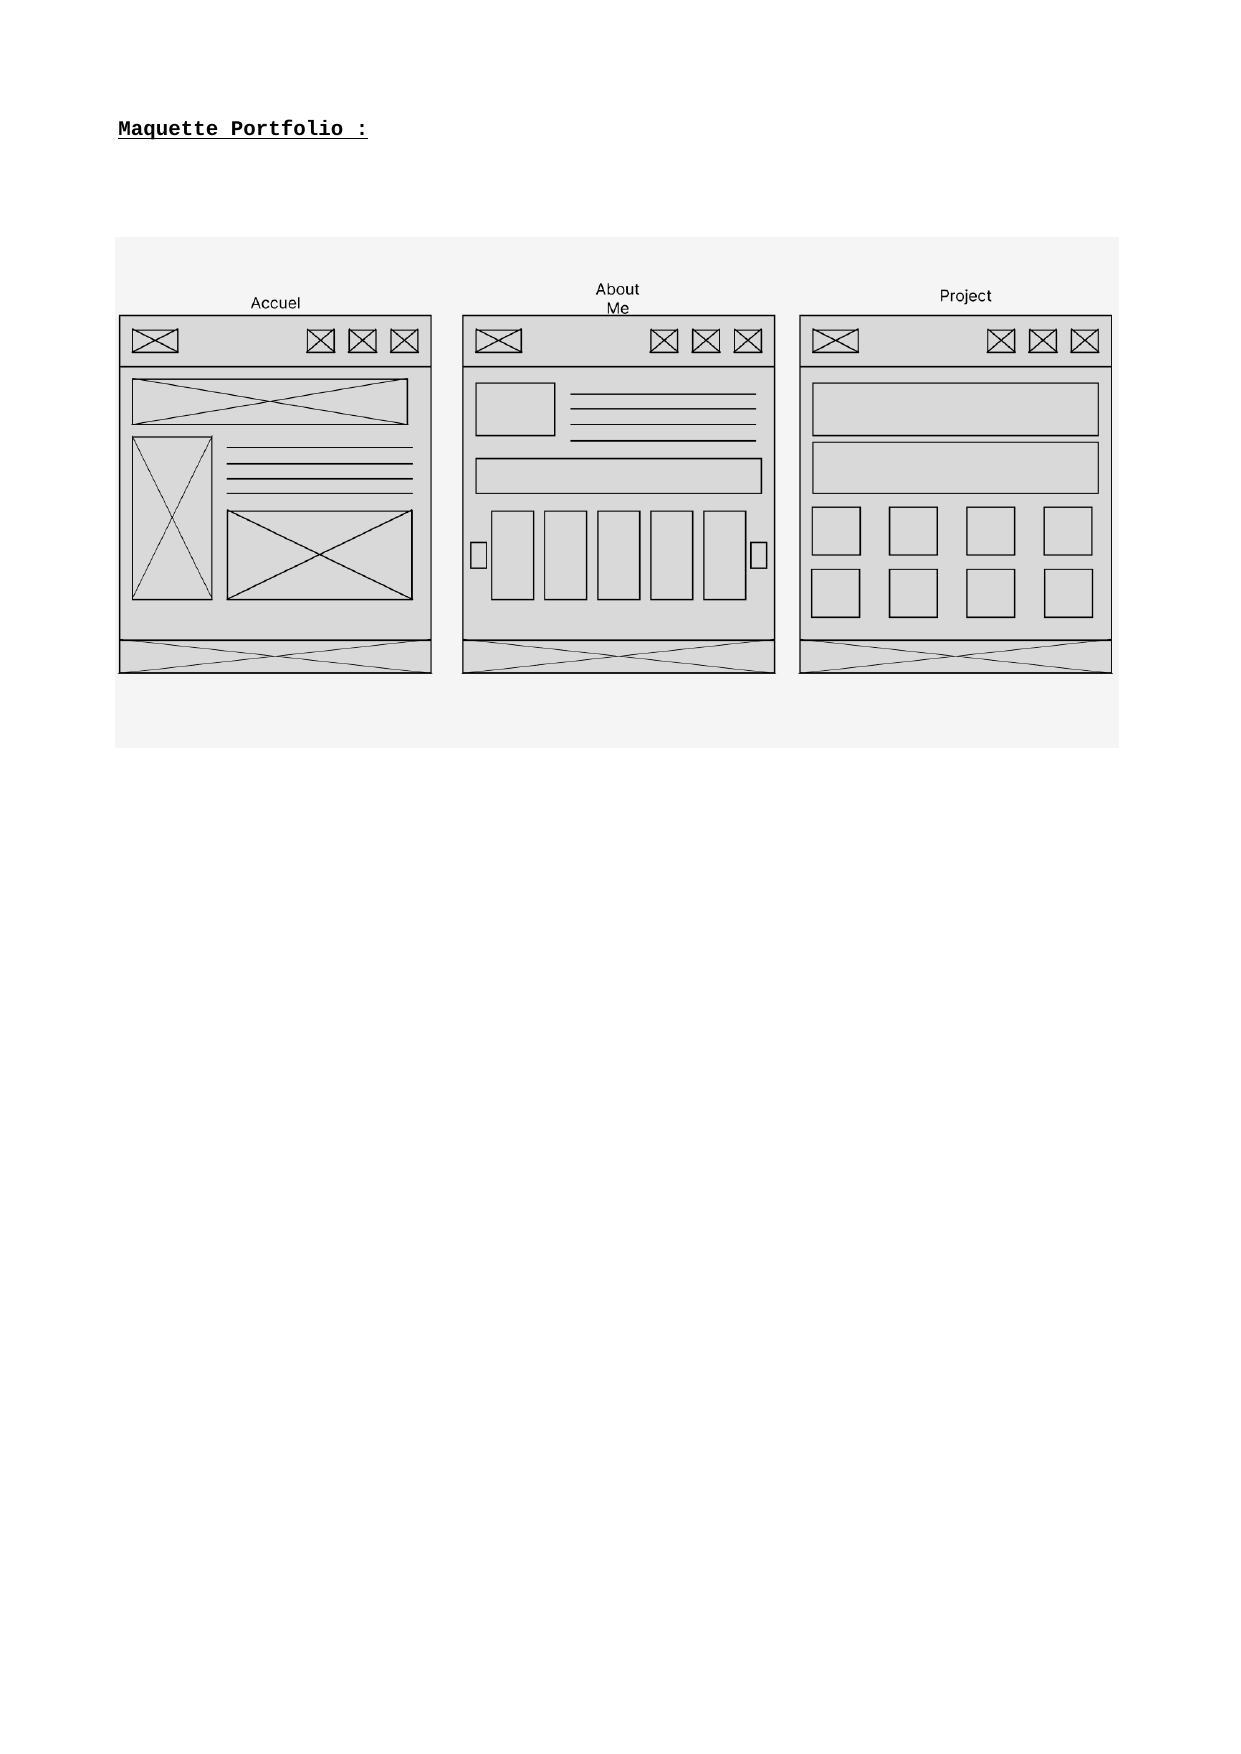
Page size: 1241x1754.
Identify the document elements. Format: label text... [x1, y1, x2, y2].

text Maquette Portfolio : [118, 118, 1122, 142]
picture [115, 237, 1119, 748]
